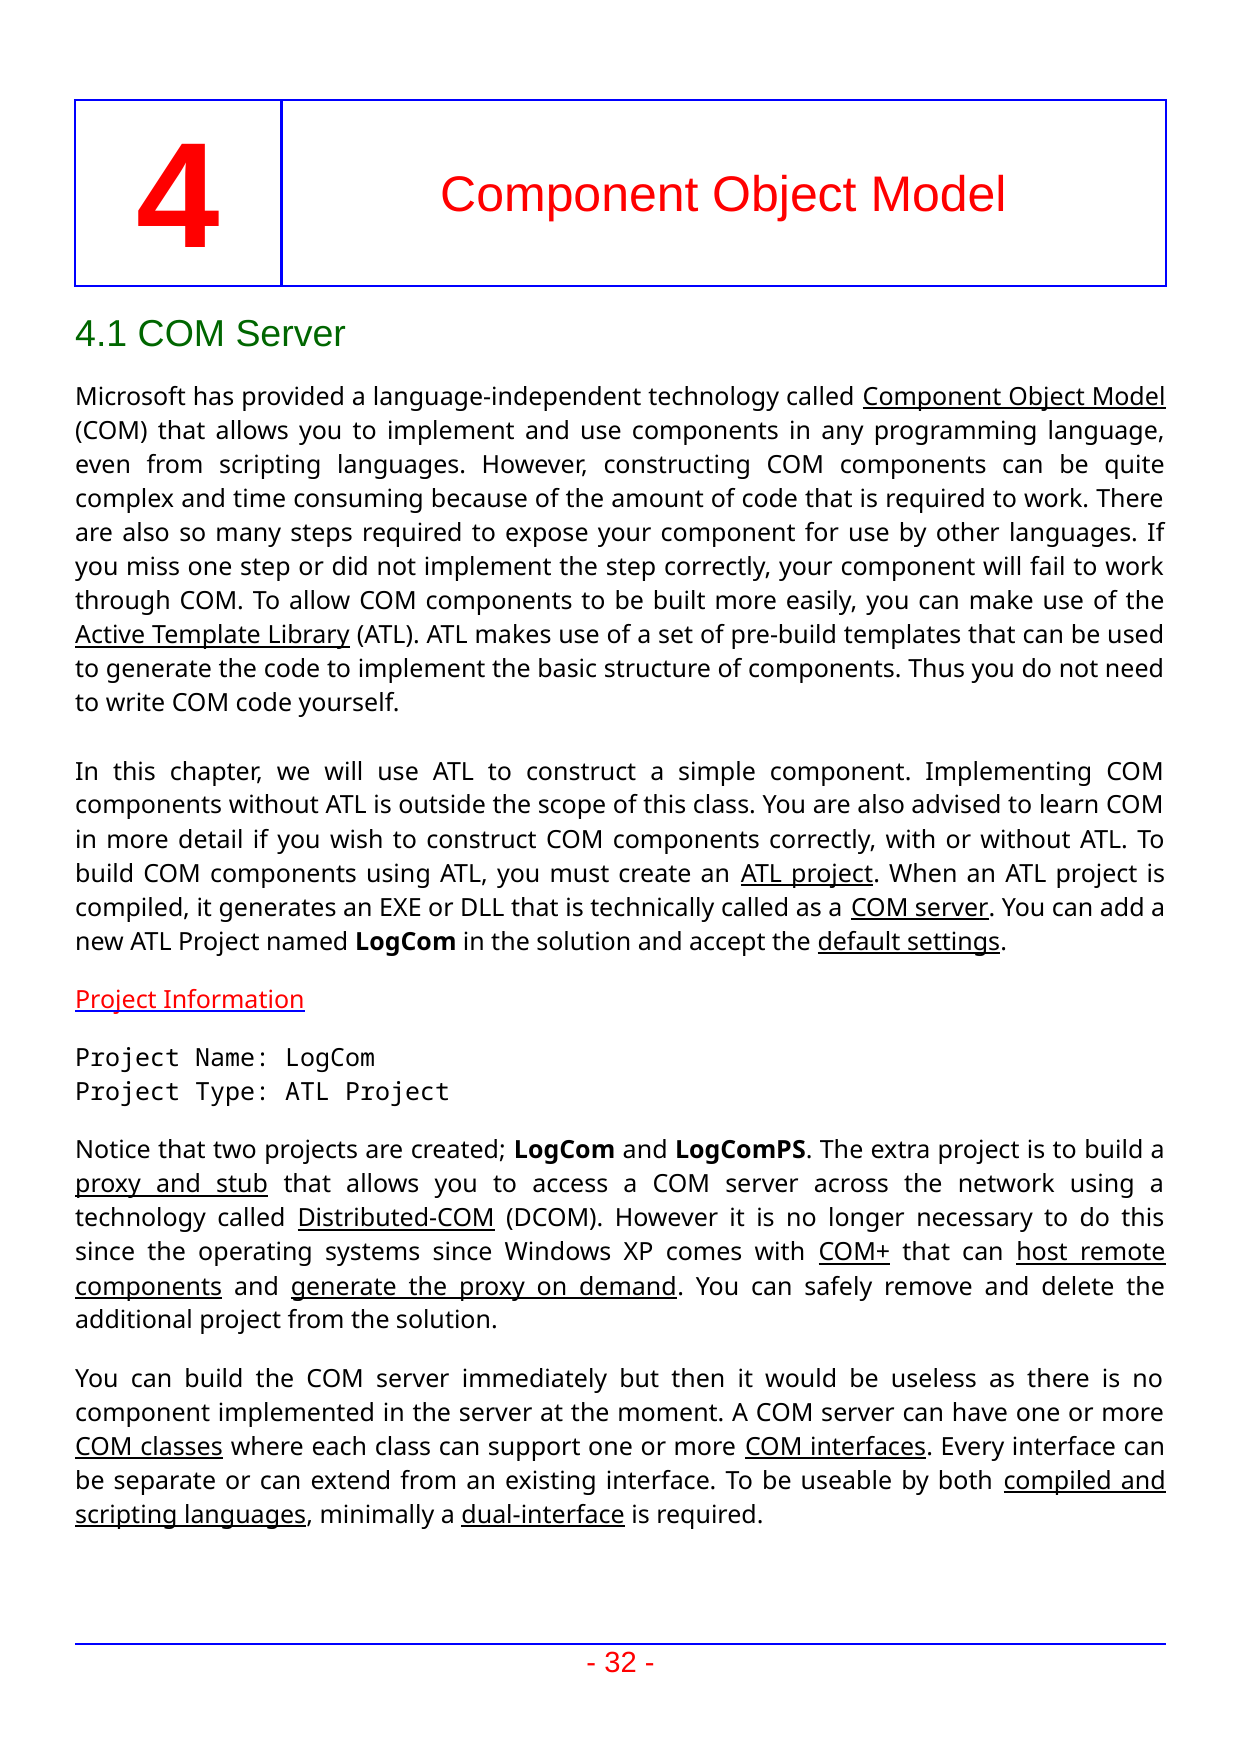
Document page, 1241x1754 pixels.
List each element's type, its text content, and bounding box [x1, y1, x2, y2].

text Project Name: LogCom [75, 1040, 1166, 1074]
text You can build the COM server immediately but then it would be useless as there is no component implemented in the server at the moment. A COM server can have one or more COM classes where each class can support one or more COM interfaces. Every interface can be separate or can extend from an existing interface. To be useable by both compiled and scripting languages, minimally a dual-interface is required. [75, 1360, 1166, 1531]
text 4.1 COM Server [75, 311, 1166, 354]
table_header Component Object Model [283, 101, 1165, 285]
text Notice that two projects are created; LogCom and LogComPS. The extra project is to build a proxy and stub that allows you to access a COM server across the network using a technology called Distributed-COM (DCOM). However it is no longer necessary to do this since the operating systems since Windows XP comes with COM+ that can host remote components and generate the proxy on demand. You can safely remove and delete the additional project from the solution. [75, 1132, 1166, 1336]
text Project Type: ATL Project [75, 1074, 1166, 1108]
text Project Information [75, 982, 1166, 1016]
text Microsoft has provided a language-independent technology called Component Object Model (COM) that allows you to implement and use components in any programming language, even from scripting languages. However, constructing COM components can be quite complex and time consuming because of the amount of code that is required to work. There are also so many steps required to expose your component for use by other languages. If you miss one step or did not implement the step correctly, your component will fail to work through COM. To allow COM components to be built more easily, you can make use of the Active Template Library (ATL). ATL makes use of a set of pre-build templates that can be used to generate the code to implement the basic structure of components. Thus you do not need to write COM code yourself. [75, 378, 1166, 719]
text In this chapter, we will use ATL to construct a simple component. Implementing COM components without ATL is outside the scope of this class. You are also advised to learn COM in more detail if you wish to construct COM components correctly, with or without ATL. To build COM components using ATL, you must create an ATL project. When an ATL project is compiled, it generates an EXE or DLL that is technically called as a COM server. You can add a new ATL Project named LogCom in the solution and accept the default settings. [75, 753, 1166, 957]
table_header 4 [76, 101, 280, 285]
